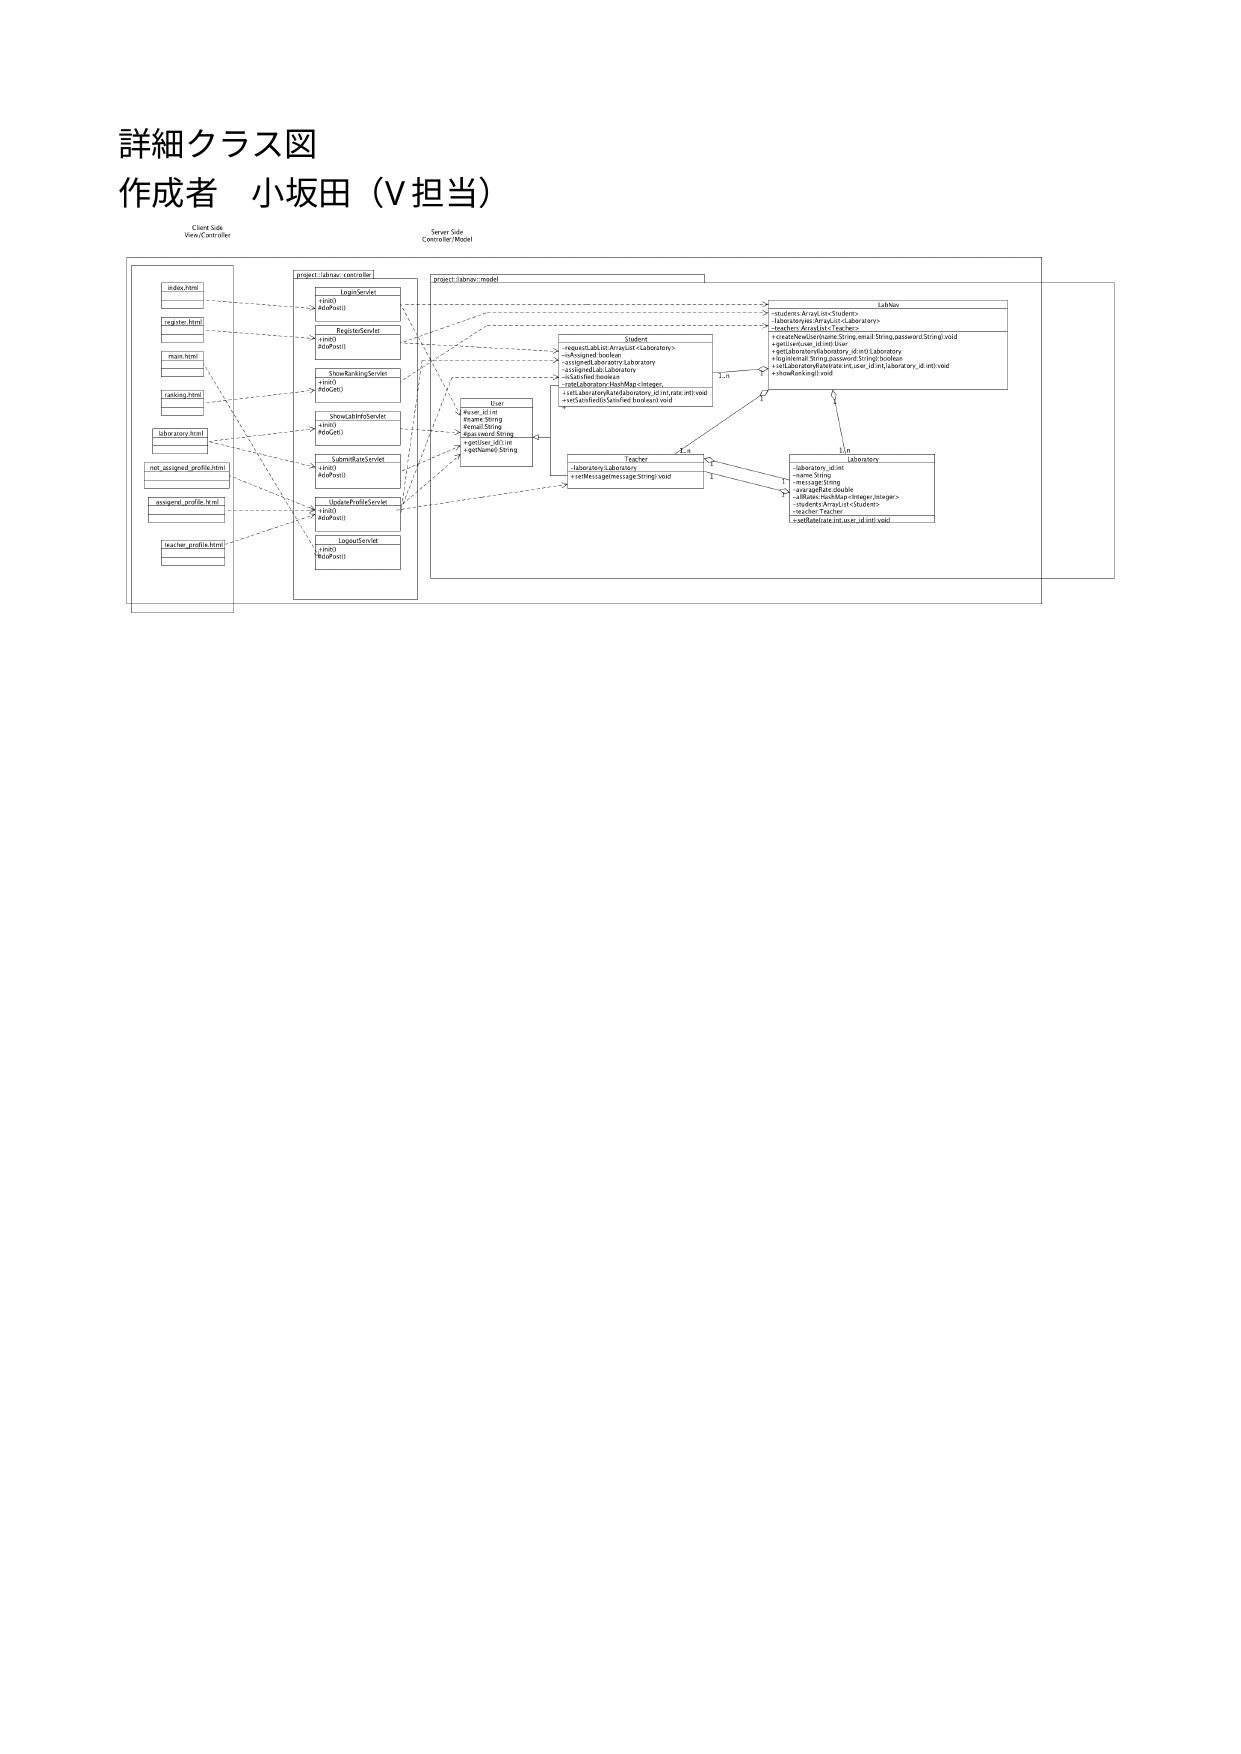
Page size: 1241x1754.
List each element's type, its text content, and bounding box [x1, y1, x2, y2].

picture [118, 214, 1123, 621]
text 作成者 小坂田（V担当） [118, 166, 1122, 214]
text 詳細クラス図 [118, 118, 1122, 166]
